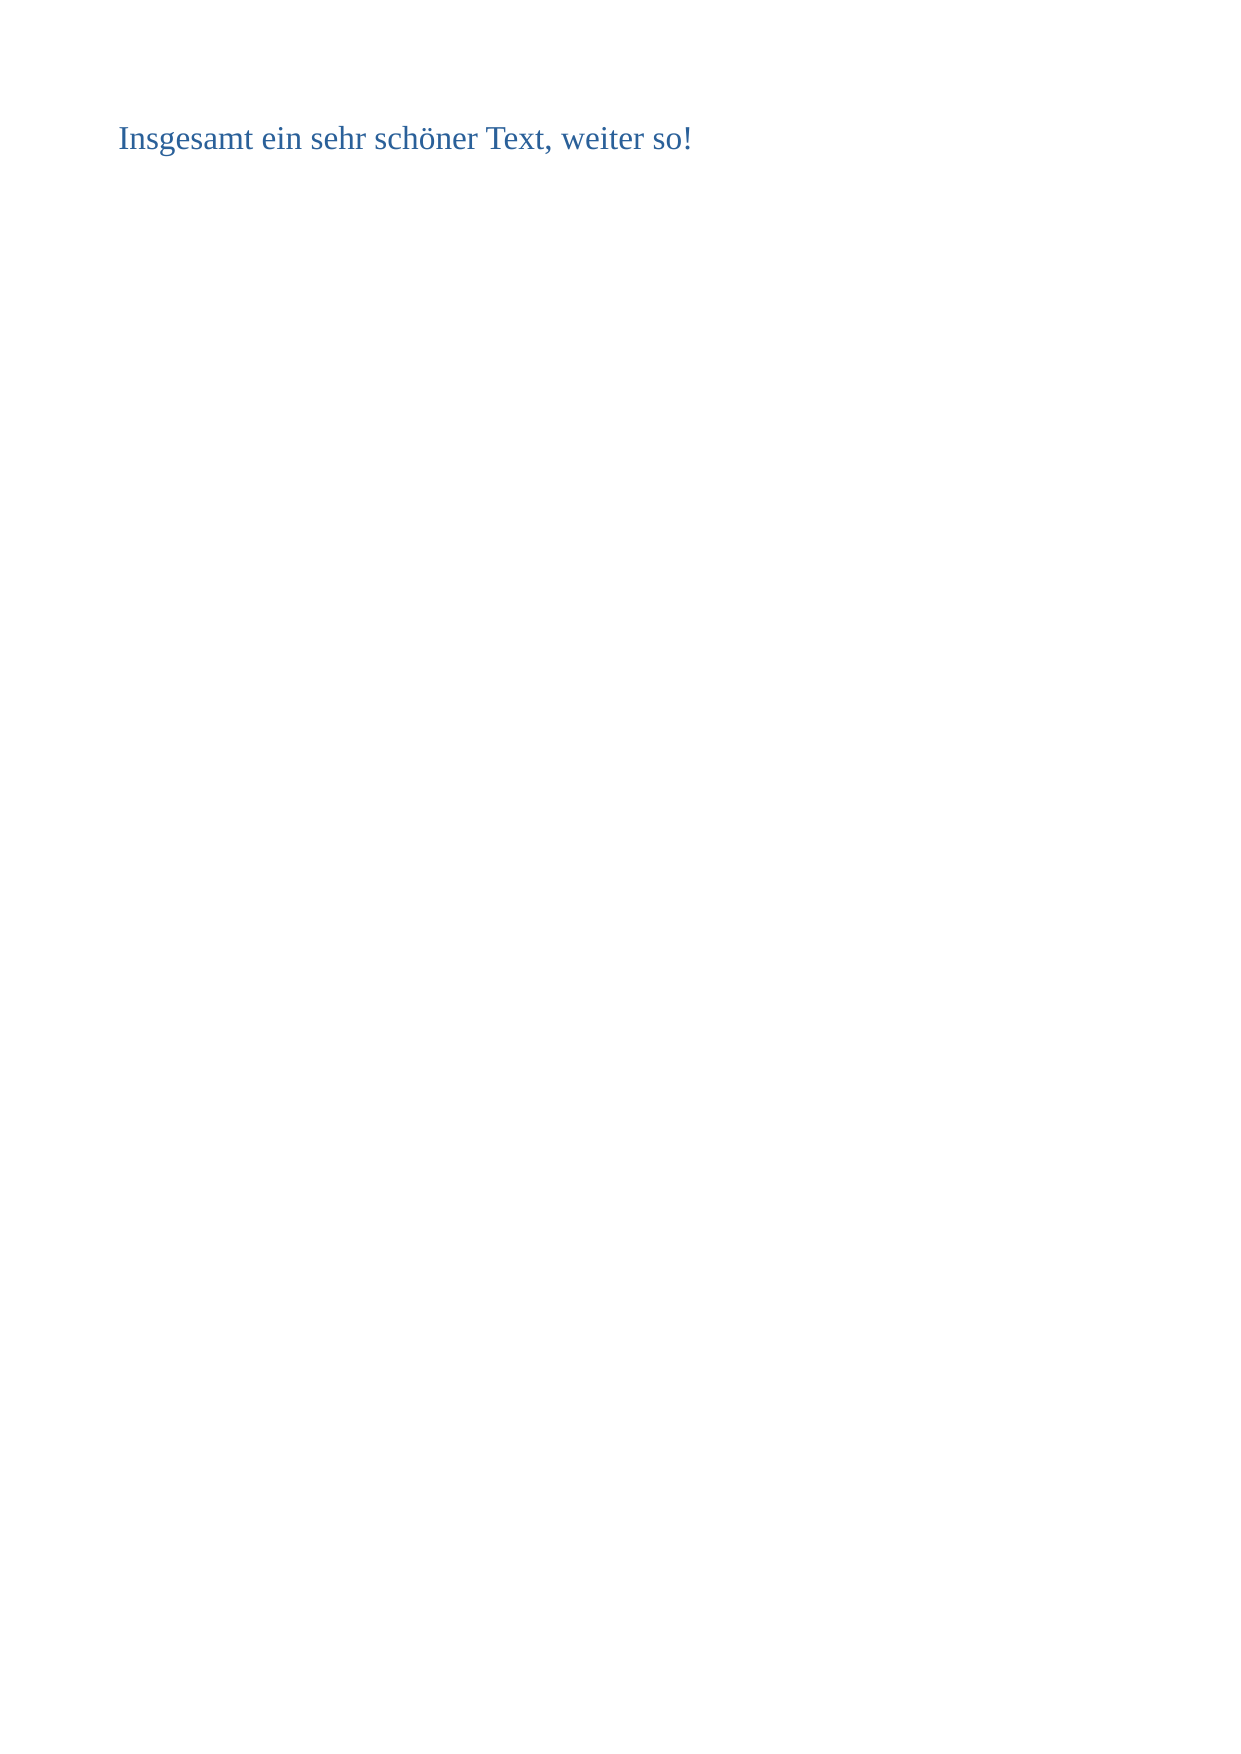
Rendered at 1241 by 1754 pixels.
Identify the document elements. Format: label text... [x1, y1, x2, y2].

text Insgesamt ein sehr schöner Text, weiter so! [118, 118, 1122, 156]
